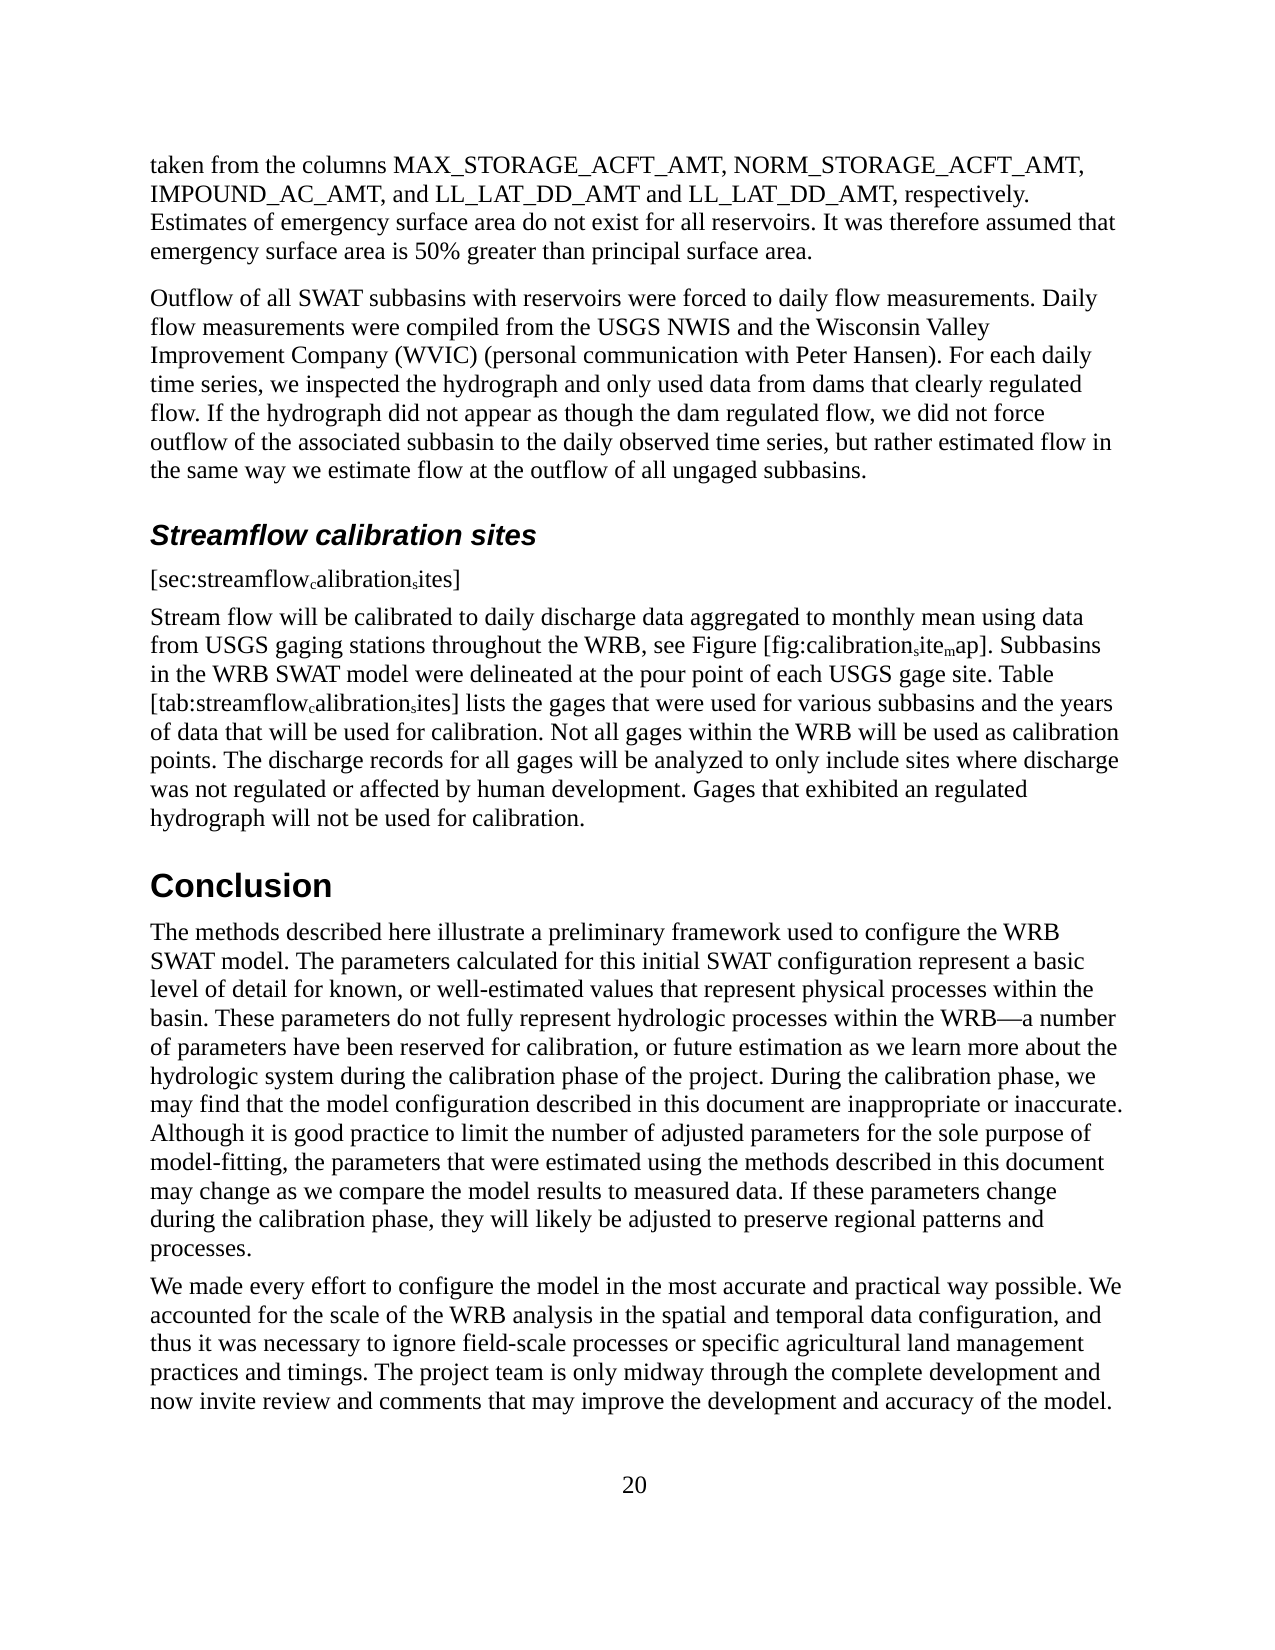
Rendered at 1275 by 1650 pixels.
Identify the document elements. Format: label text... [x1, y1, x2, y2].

subtitle Streamflow calibration sites [150, 518, 1125, 552]
text Outflow of all SWAT subbasins with reservoirs were forced to daily flow measurements. Daily flow measurements were compiled from the USGS NWIS and the Wisconsin Valley Improvement Company (WVIC) (personal communication with Peter Hansen). For each daily time series, we inspected the hydrograph and only used data from dams that clearly regulated flow. If the hydrograph did not appear as though the dam regulated flow, we did not force outflow of the associated subbasin to the daily observed time series, but rather estimated flow in the same way we estimate flow at the outflow of all ungaged subbasins. [150, 283, 1125, 484]
subtitle Conclusion [150, 866, 1125, 904]
text taken from the columns MAX_STORAGE_ACFT_AMT, NORM_STORAGE_ACFT_AMT, IMPOUND_AC_AMT, and LL_LAT_DD_AMT and LL_LAT_DD_AMT, respectively. Estimates of emergency surface area do not exist for all reservoirs. It was therefore assumed that emergency surface area is 50% greater than principal surface area. [150, 150, 1125, 265]
text We made every effort to configure the model in the most accurate and practical way possible. We accounted for the scale of the WRB analysis in the spatial and temporal data configuration, and thus it was necessary to ignore field-scale processes or specific agricultural land management practices and timings. The project team is only midway through the complete development and now invite review and comments that may improve the development and accuracy of the model. [150, 1271, 1125, 1415]
text The methods described here illustrate a preliminary framework used to configure the WRB SWAT model. The parameters calculated for this initial SWAT configuration represent a basic level of detail for known, or well-estimated values that represent physical processes within the basin. These parameters do not fully represent hydrologic processes within the WRB—a number of parameters have been reserved for calibration, or future estimation as we learn more about the hydrologic system during the calibration phase of the project. During the calibration phase, we may find that the model configuration described in this document are inappropriate or inaccurate. Although it is good practice to limit the number of adjusted parameters for the sole purpose of model-fitting, the parameters that were estimated using the methods described in this document may change as we compare the model results to measured data. If these parameters change during the calibration phase, they will likely be adjusted to preserve regional patterns and processes. [150, 917, 1125, 1262]
text Stream flow will be calibrated to daily discharge data aggregated to monthly mean using data from USGS gaging stations throughout the WRB, see Figure [fig:calibrationsitemap]. Subbasins in the WRB SWAT model were delineated at the pour point of each USGS gage site. Table [tab:streamflowcalibrationsites] lists the gages that were used for various subbasins and the years of data that will be used for calibration. Not all gages within the WRB will be used as calibration points. The discharge records for all gages will be analyzed to only include sites where discharge was not regulated or affected by human development. Gages that exhibited an regulated hydrograph will not be used for calibration. [150, 602, 1125, 832]
text [sec:streamflowcalibrationsites] [150, 564, 1125, 593]
